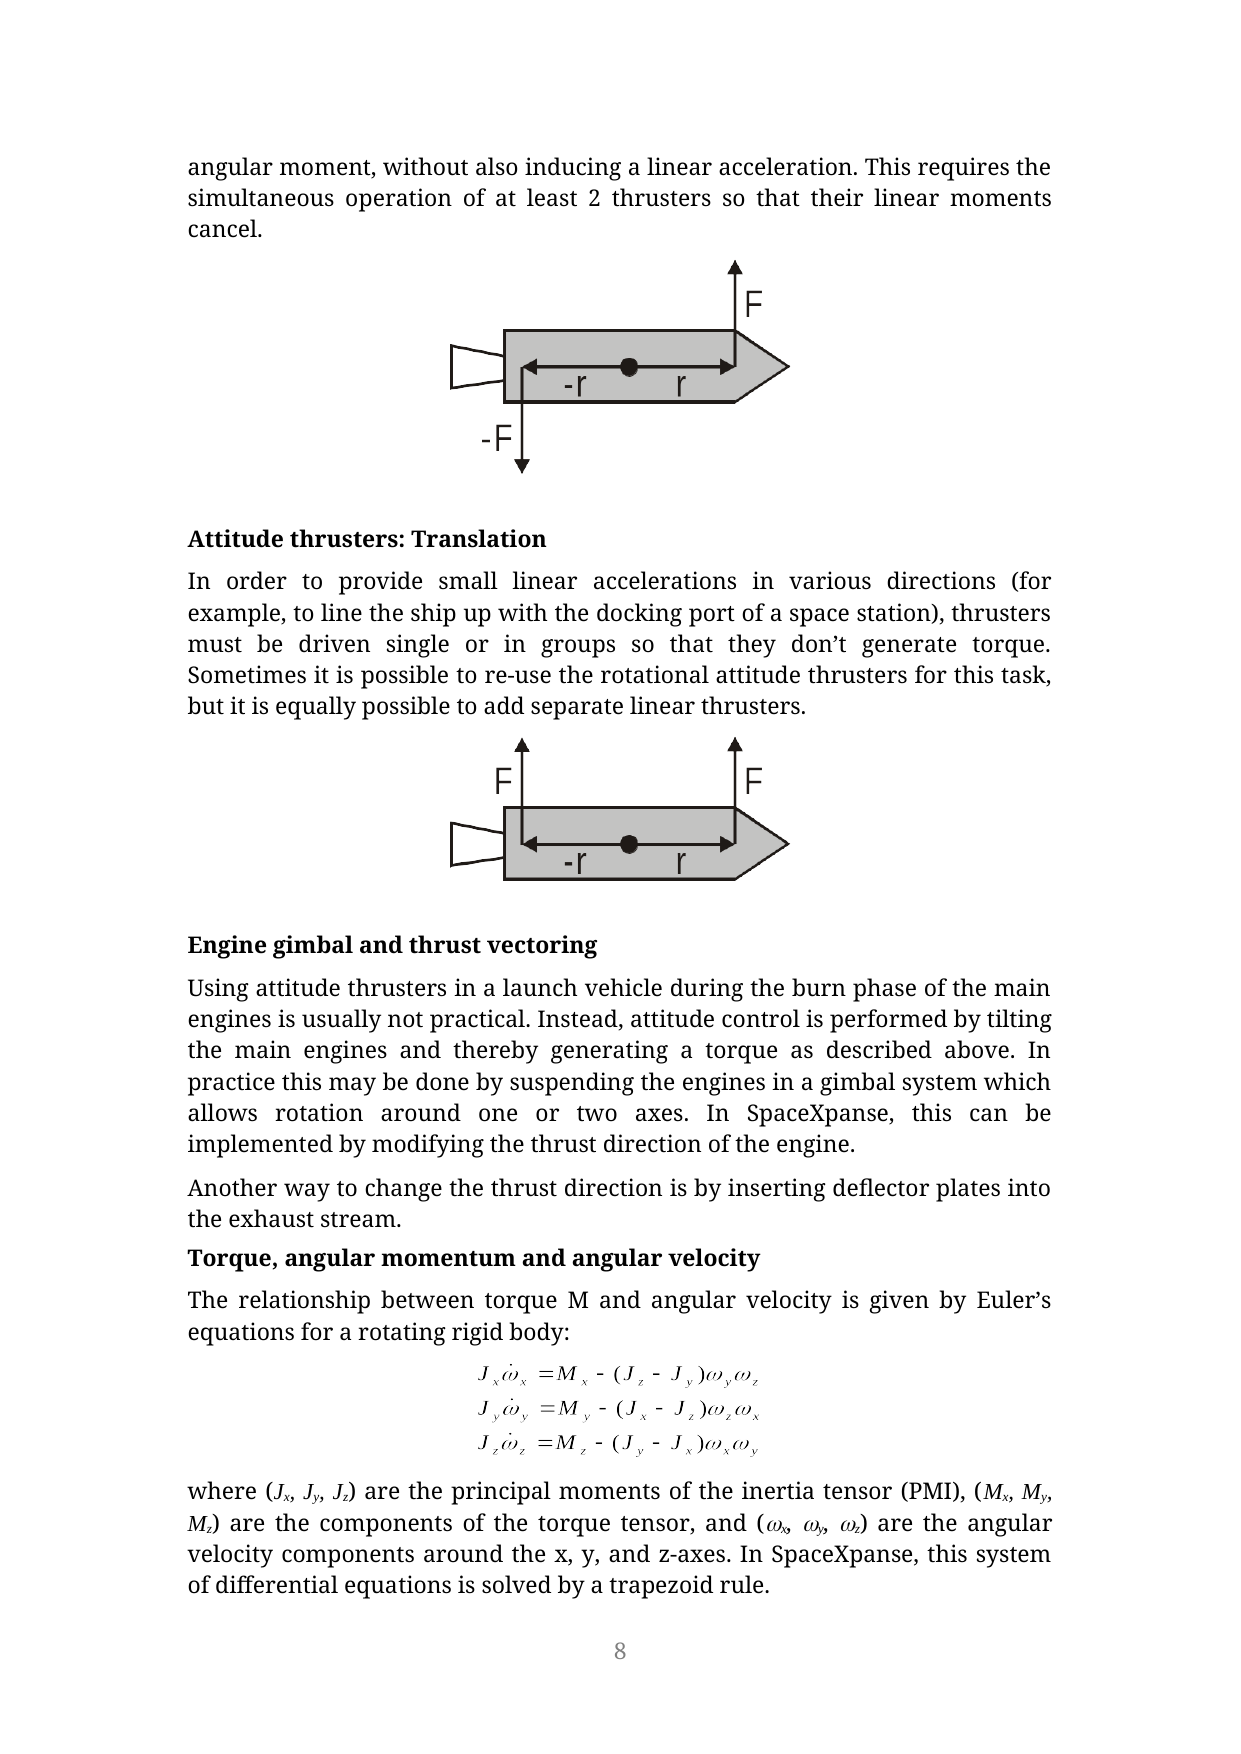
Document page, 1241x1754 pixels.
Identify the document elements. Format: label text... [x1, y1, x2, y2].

text where (Jx, Jy, Jz) are the principal moments of the inertia tensor (PMI), (Mx, My, Mz) are the components of the torque tensor, and (x, y, z) are the angular velocity components around the x, y, and z-axes. In SpaceXpanse, this system of differential equa­tions is solved by a trapezoid rule. [187, 1475, 1053, 1600]
text The relationship between torque M and angular velocity is given by Euler’s equations for a rotating rigid body: [187, 1284, 1053, 1346]
text Attitude thrusters: Translation [187, 527, 1053, 552]
text Torque, angular momentum and angular velocity [187, 1246, 1053, 1271]
text Using attitude thrusters in a launch vehicle during the burn phase of the main en­gines is usually not practical. Instead, attitude control is performed by tilting the main engines and thereby generating a torque as described above. In practice this may be done by suspending the engines in a gimbal system which allows rotation around one or two axes. In SpaceXpanse, this can be implemented by modifying the thrust direction of the engine. [187, 971, 1053, 1159]
text angular mo­ment, without also inducing a linear acceleration. This requires the simultaneous op­eration of at least 2 thrusters so that their linear moments cancel. [187, 150, 1053, 244]
text Another way to change the thrust direction is by inserting deflector plates into the exhaust stream. [187, 1171, 1053, 1234]
text Engine gimbal and thrust vectoring [187, 934, 1053, 959]
text In order to provide small linear accelerations in various directions (for example, to line the ship up with the docking port of a space station), thrusters must be driven single or in groups so that they don’t generate torque. Sometimes it is possible to re-use the rotational attitude thrusters for this task, but it is equally possible to add separate linear thrusters. [187, 565, 1053, 721]
